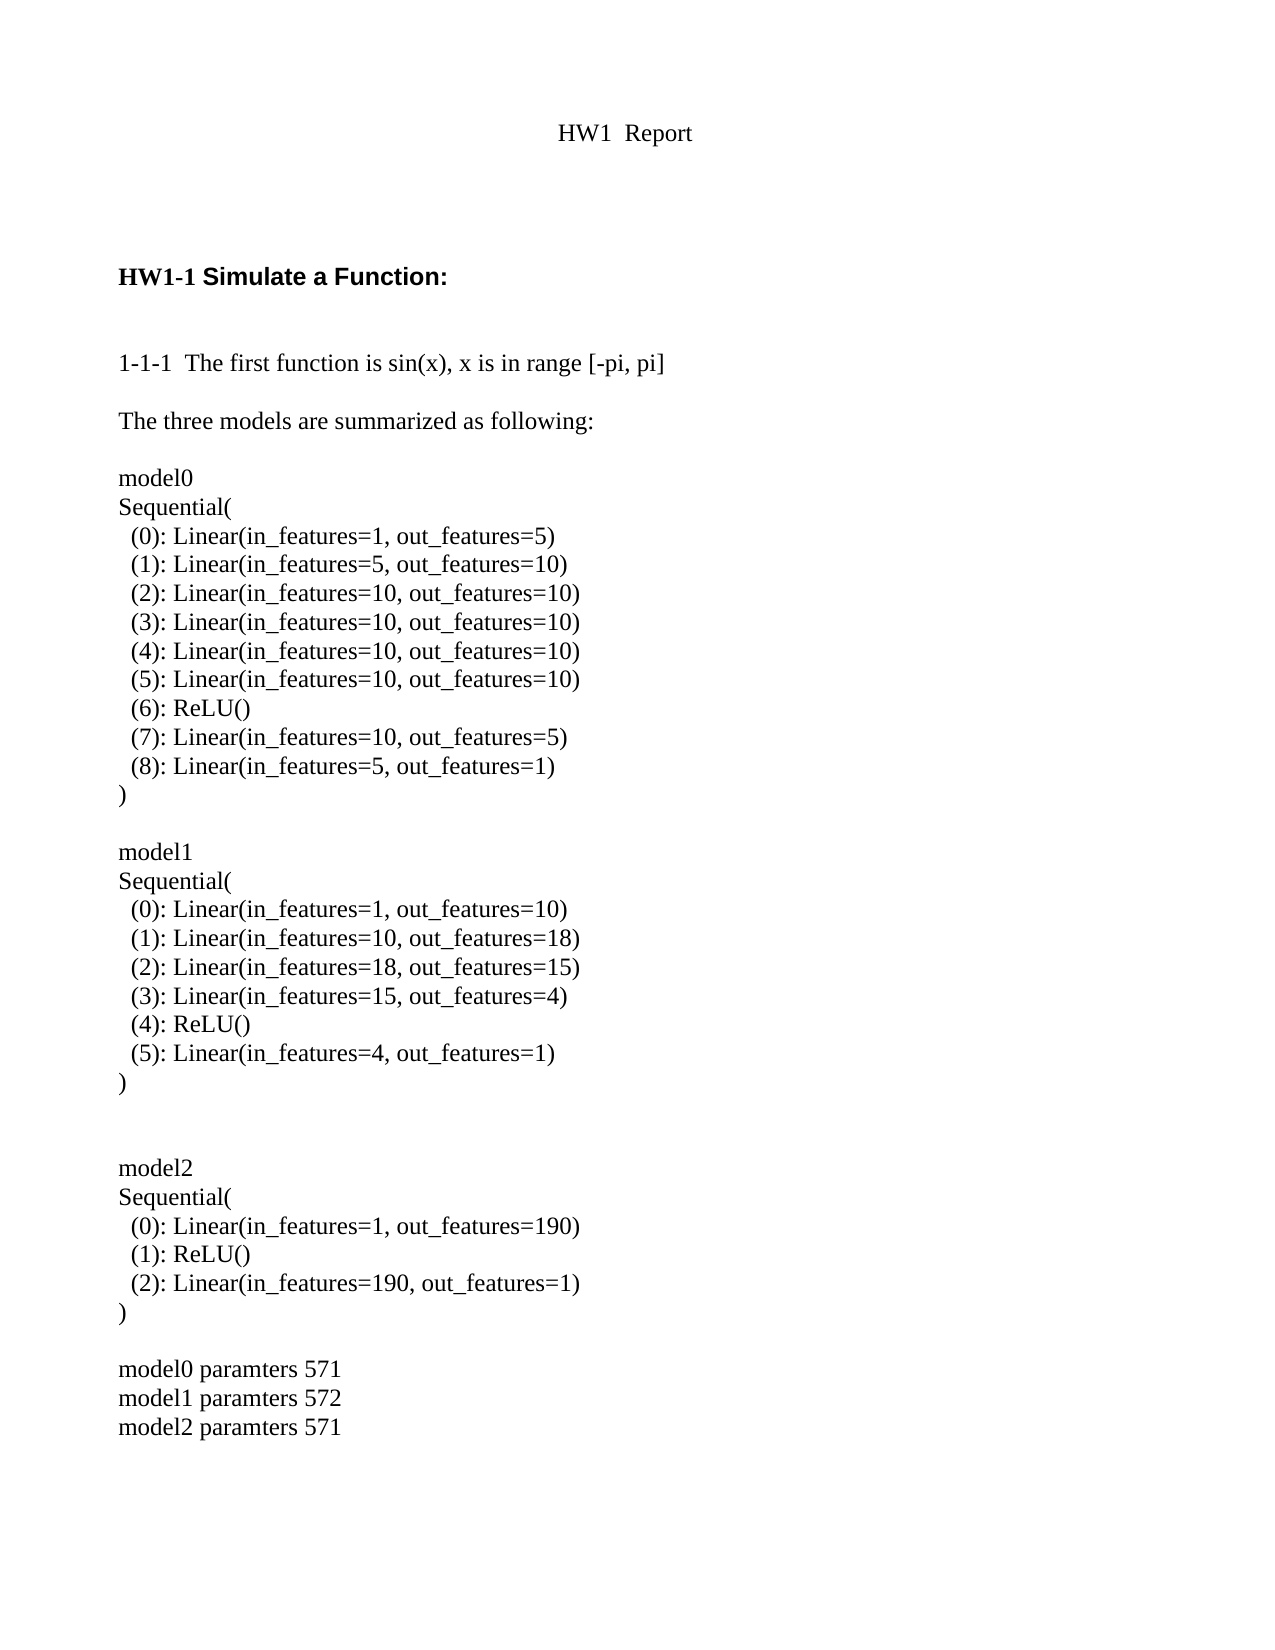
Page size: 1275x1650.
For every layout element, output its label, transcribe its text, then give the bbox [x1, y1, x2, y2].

text (1): Linear(in_features=10, out_features=18) [118, 923, 1157, 952]
text (3): Linear(in_features=15, out_features=4) [118, 981, 1157, 1009]
text ) [118, 1067, 1157, 1096]
text 1-1-1 The first function is sin(x), x is in range [-pi, pi] [118, 348, 1157, 377]
text (6): ReLU() [118, 693, 1157, 722]
text (0): Linear(in_features=1, out_features=10) [118, 894, 1157, 923]
text (2): Linear(in_features=18, out_features=15) [118, 952, 1157, 981]
text (1): ReLU() [118, 1239, 1157, 1268]
text The three models are summarized as following: [118, 406, 1157, 434]
text (2): Linear(in_features=190, out_features=1) [118, 1268, 1157, 1297]
text Sequential( [118, 1182, 1157, 1211]
text (3): Linear(in_features=10, out_features=10) [118, 607, 1157, 636]
text (8): Linear(in_features=5, out_features=1) [118, 751, 1157, 779]
text (0): Linear(in_features=1, out_features=190) [118, 1211, 1157, 1239]
text model1 [118, 837, 1157, 866]
text (4): Linear(in_features=10, out_features=10) [118, 636, 1157, 664]
text (4): ReLU() [118, 1009, 1157, 1038]
text (5): Linear(in_features=4, out_features=1) [118, 1038, 1157, 1067]
text HW1 Report [118, 118, 1157, 147]
text model2 [118, 1153, 1157, 1182]
text HW1-1 Simulate a Function: [118, 262, 1157, 291]
text (7): Linear(in_features=10, out_features=5) [118, 722, 1157, 751]
text ) [118, 779, 1157, 808]
text Sequential( [118, 492, 1157, 521]
text (5): Linear(in_features=10, out_features=10) [118, 664, 1157, 693]
text model2 paramters 571 [118, 1412, 1157, 1441]
text Sequential( [118, 866, 1157, 894]
text ) [118, 1297, 1157, 1326]
text (1): Linear(in_features=5, out_features=10) [118, 549, 1157, 578]
text model1 paramters 572 [118, 1383, 1157, 1412]
text (0): Linear(in_features=1, out_features=5) [118, 521, 1157, 549]
text (2): Linear(in_features=10, out_features=10) [118, 578, 1157, 607]
text model0 [118, 463, 1157, 492]
text model0 paramters 571 [118, 1354, 1157, 1383]
